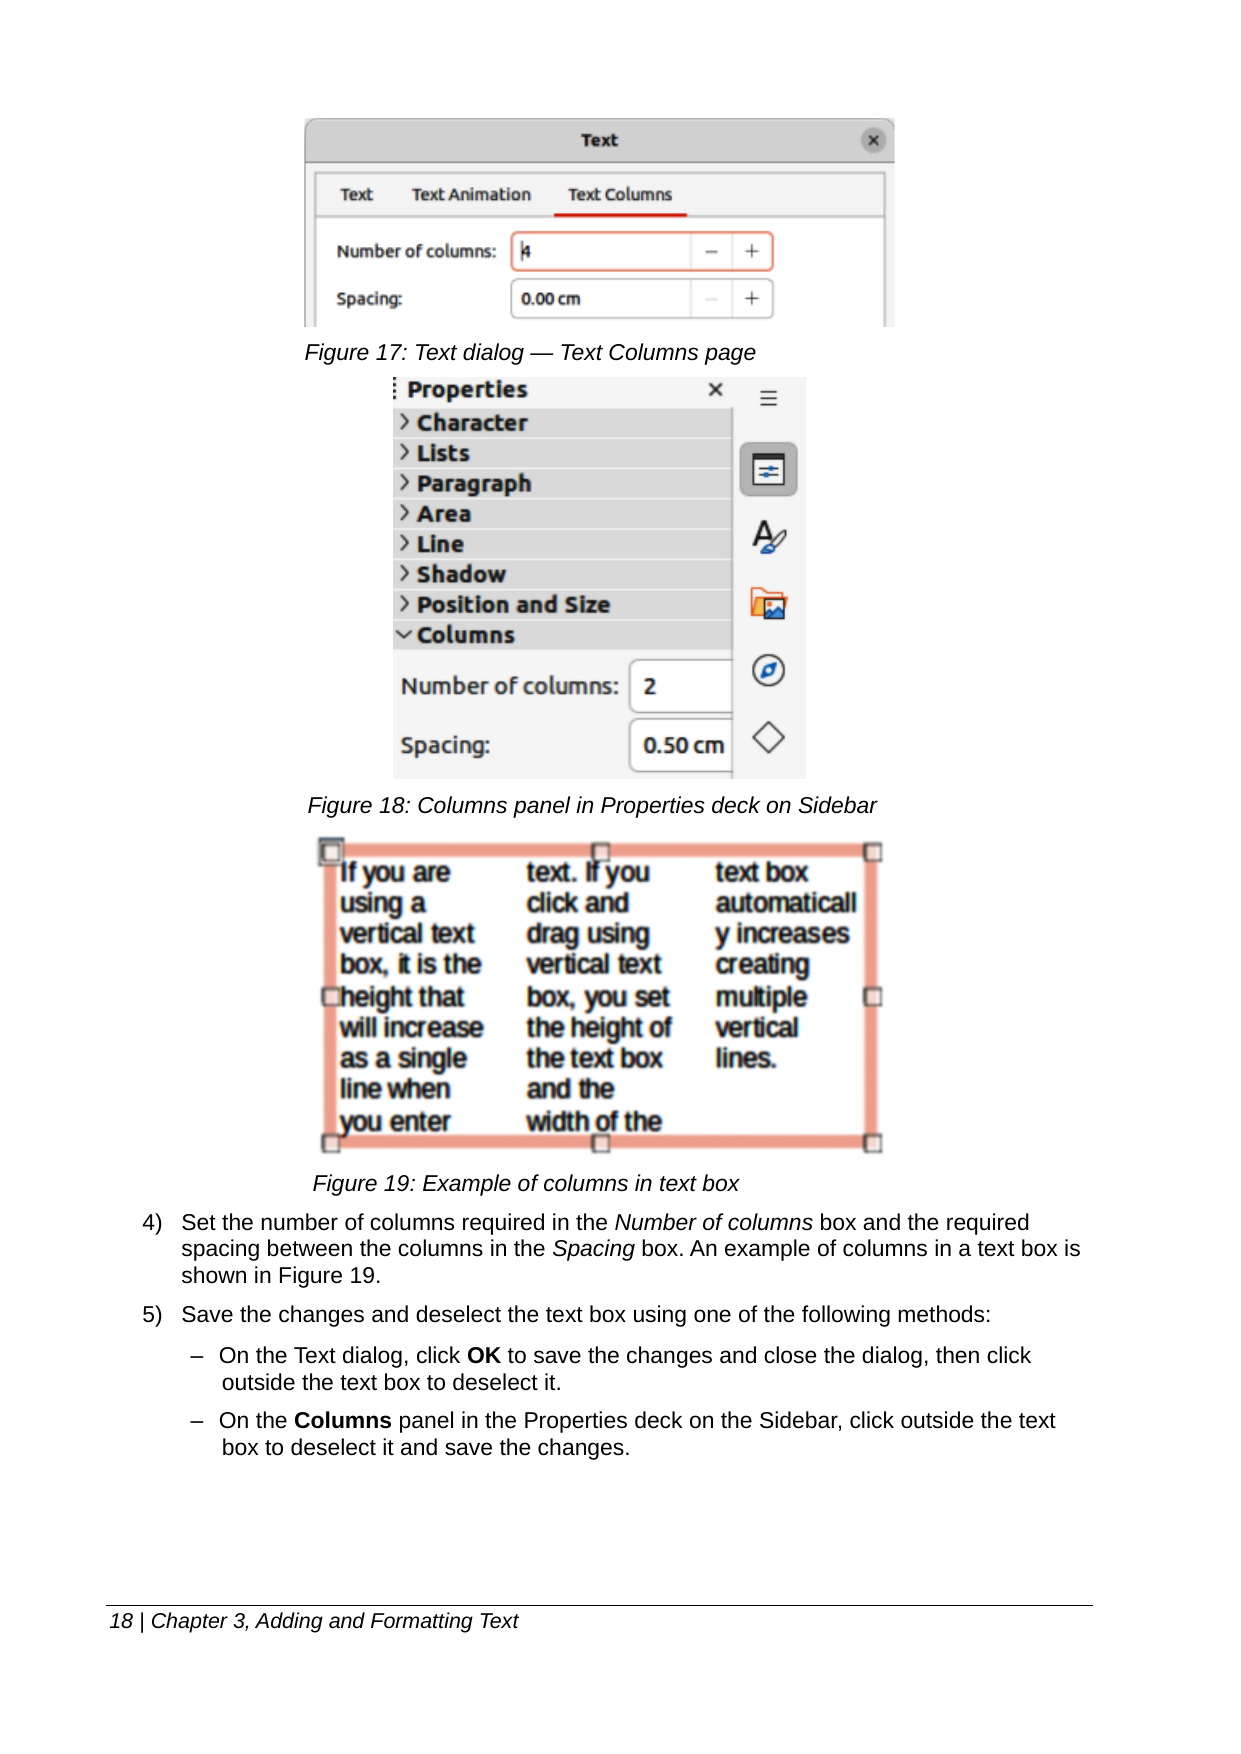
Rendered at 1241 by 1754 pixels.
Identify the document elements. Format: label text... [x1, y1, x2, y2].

text Figure 18: Columns panel in Properties deck on Sidebar [307, 792, 891, 818]
list Save the changes and deselect the text box using one of the following methods: [162, 1301, 1093, 1327]
text Figure 17: Text dialog — Text Columns page [304, 339, 894, 365]
list Set the number of columns required in the Number of columns box and the required spacing between the columns in the Spacing box. An example of columns in a text box is shown in Figure 19. [162, 1209, 1093, 1288]
list On the Columns panel in the Properties deck on the Sidebar, click outside the text box to deselect it and save the changes. [187, 1404, 1093, 1463]
text Figure 19: Example of columns in text box [312, 1170, 886, 1196]
picture [393, 377, 806, 779]
picture [304, 118, 895, 327]
list On the Text dialog, click OK to save the changes and close the dialog, then click outside the text box to deselect it. [187, 1339, 1093, 1395]
picture [312, 832, 887, 1158]
